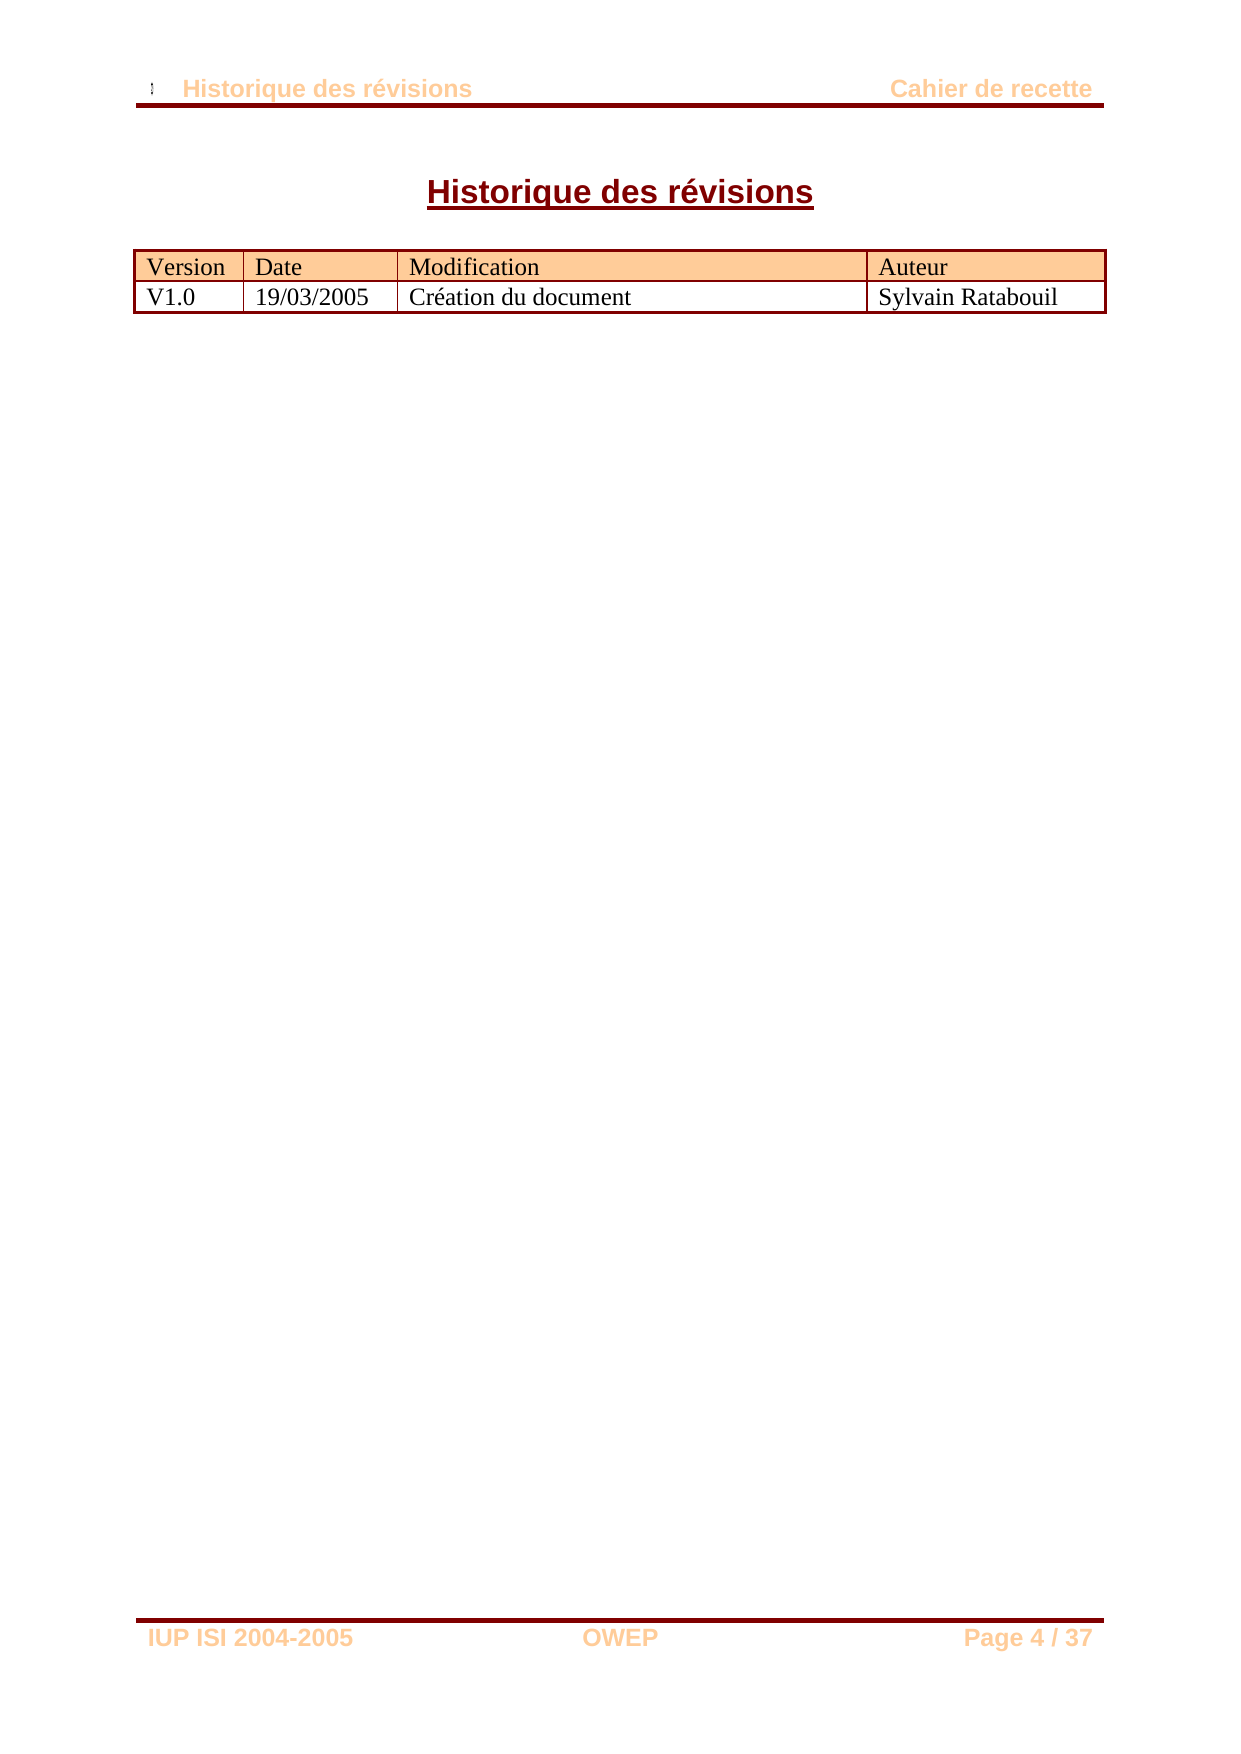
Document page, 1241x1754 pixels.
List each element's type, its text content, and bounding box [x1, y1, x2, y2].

table_cell Création du document [398, 282, 866, 311]
table_header Date [244, 252, 397, 280]
table_cell 19/03/2005 [244, 282, 397, 311]
table_cell Sylvain Ratabouil [868, 282, 1104, 311]
table_cell V1.0 [136, 282, 243, 311]
table_header Modification [398, 252, 866, 280]
table_header Auteur [868, 252, 1104, 280]
subtitle Historique des révisions [148, 173, 1093, 211]
table_header Version [136, 252, 243, 280]
